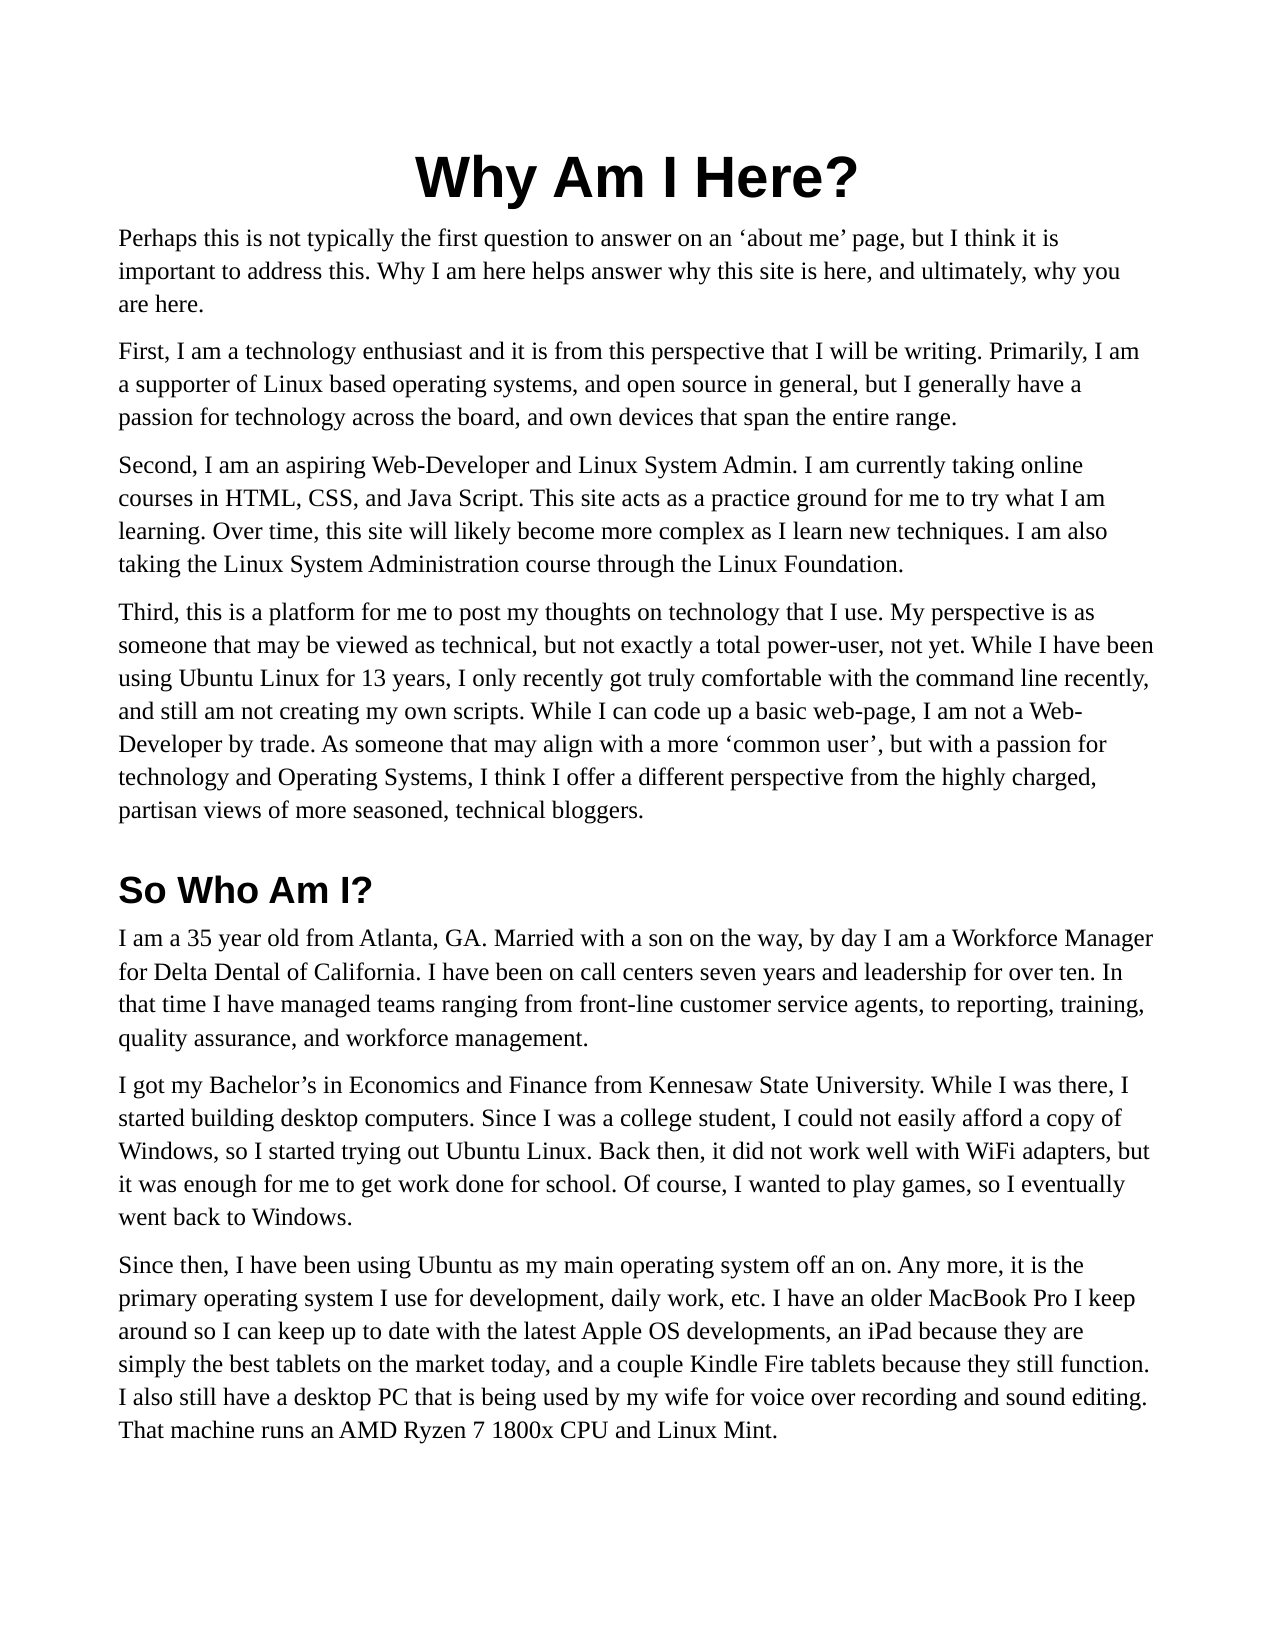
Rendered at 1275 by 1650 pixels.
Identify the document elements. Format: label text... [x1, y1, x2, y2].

text Third, this is a platform for me to post my thoughts on technology that I use. My perspective is as someone that may be viewed as technical, but not exactly a total power-user, not yet. While I have been using Ubuntu Linux for 13 years, I only recently got truly comfortable with the command line recently, and still am not creating my own scripts. While I can code up a basic web-page, I am not a Web-Developer by trade. As someone that may align with a more ‘common user’, but with a passion for technology and Operating Systems, I think I offer a different perspective from the highly charged, partisan views of more seasoned, technical bloggers. [118, 597, 1157, 823]
subtitle So Who Am I? [118, 867, 1157, 911]
title Why Am I Here? [118, 143, 1157, 210]
text First, I am a technology enthusiast and it is from this perspective that I will be writing. Primarily, I am a supporter of Linux based operating systems, and open source in general, but I generally have a passion for technology across the board, and own devices that span the entire range. [118, 336, 1157, 431]
text Second, I am an aspiring Web-Developer and Linux System Admin. I am currently taking online courses in HTML, CSS, and Java Script. This site acts as a practice ground for me to try what I am learning. Over time, this site will likely become more complex as I learn new techniques. I am also taking the Linux System Administration course through the Linux Foundation. [118, 450, 1157, 578]
text Perhaps this is not typically the first question to answer on an ‘about me’ page, but I think it is important to address this. Why I am here helps answer why this site is here, and ultimately, why you are here. [118, 223, 1157, 317]
text I am a 35 year old from Atlanta, GA. Married with a son on the way, by day I am a Workforce Manager for Delta Dental of California. I have been on call centers seven years and leadership for over ten. In that time I have managed teams ranging from front-line customer service agents, to reporting, training, quality assurance, and workforce management. [118, 923, 1157, 1051]
text I got my Bachelor’s in Economics and Finance from Kennesaw State University. While I was there, I started building desktop computers. Since I was a college student, I could not easily afford a copy of Windows, so I started trying out Ubuntu Linux. Back then, it did not work well with WiFi adapters, but it was enough for me to get work done for school. Of course, I wanted to play games, so I eventually went back to Windows. [118, 1070, 1157, 1231]
text Since then, I have been using Ubuntu as my main operating system off an on. Any more, it is the primary operating system I use for development, daily work, etc. I have an older MacBook Pro I keep around so I can keep up to date with the latest Apple OS developments, an iPad because they are simply the best tablets on the market today, and a couple Kindle Fire tablets because they still function. I also still have a desktop PC that is being used by my wife for voice over recording and sound editing. That machine runs an AMD Ryzen 7 1800x CPU and Linux Mint. [118, 1250, 1157, 1444]
